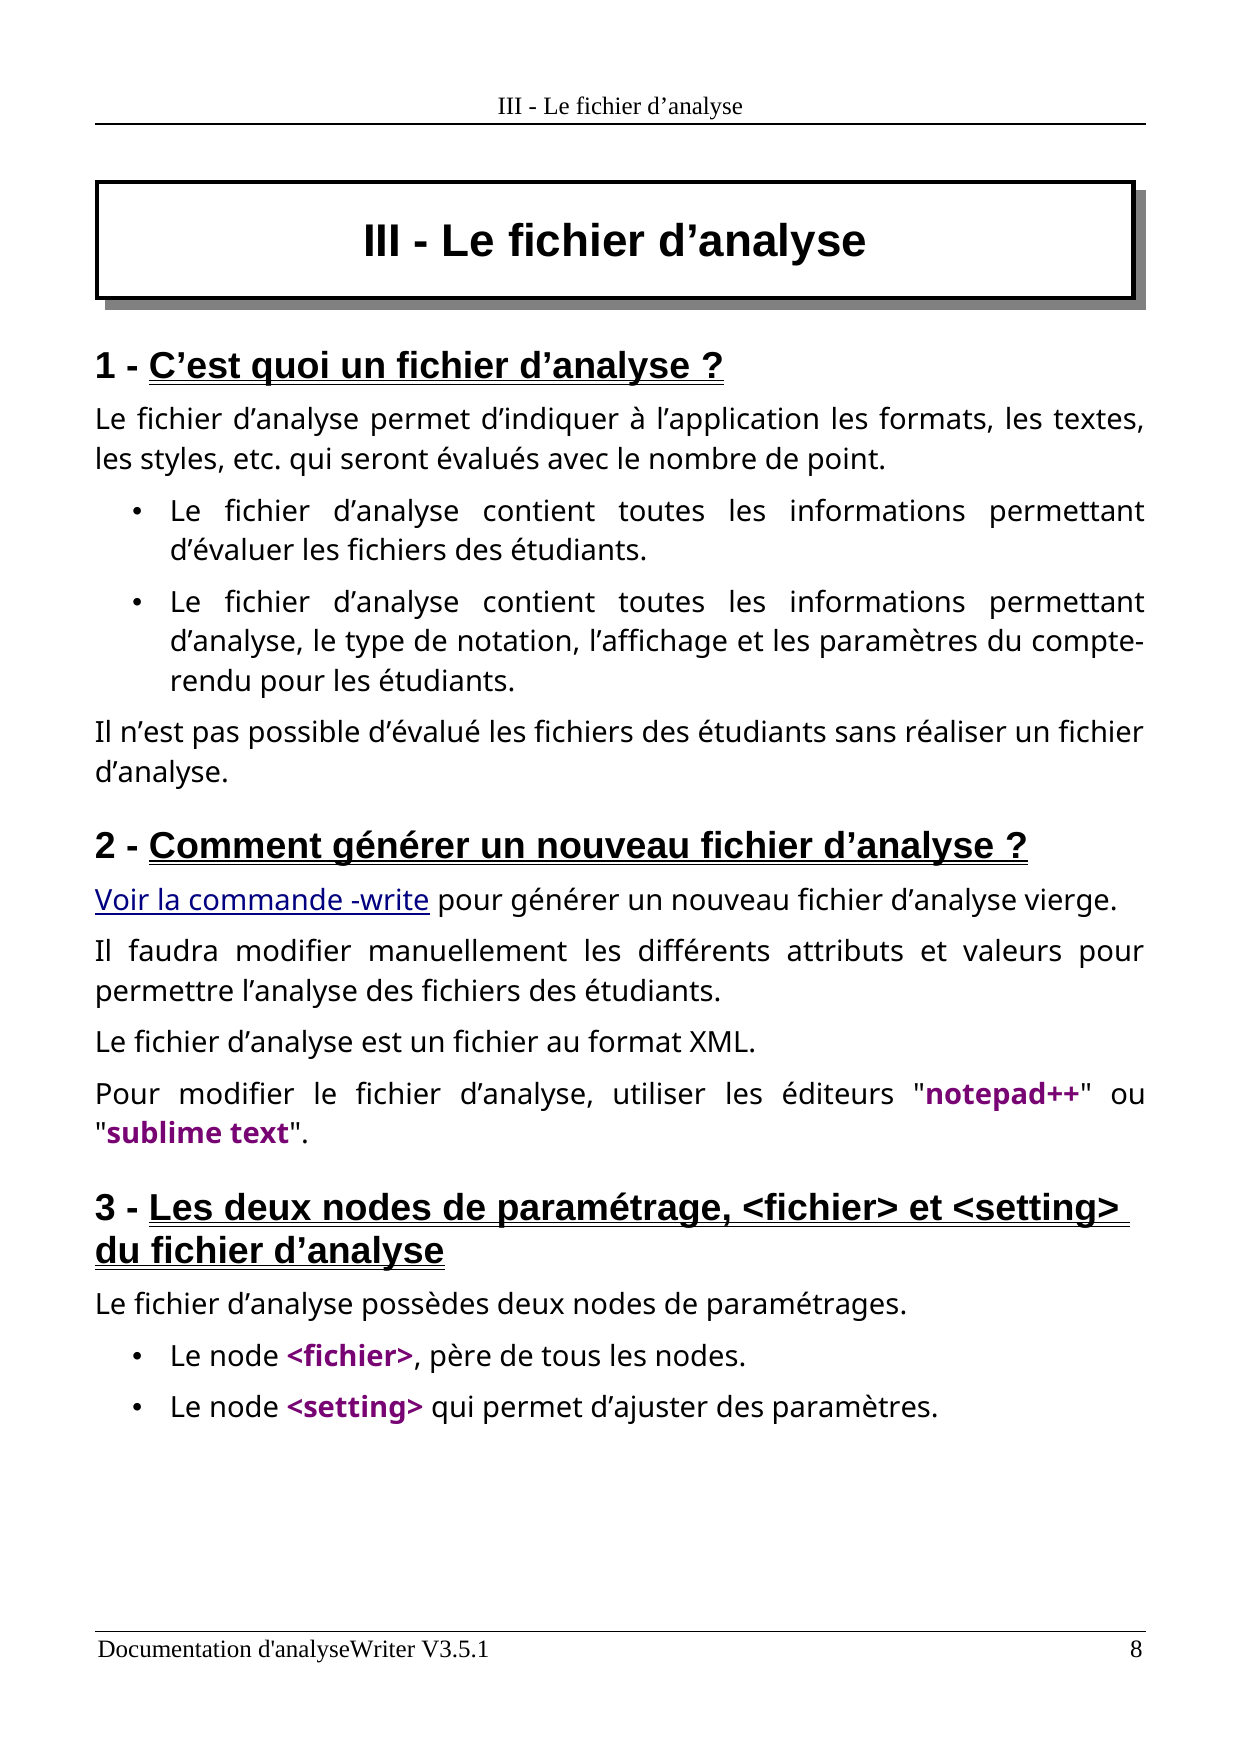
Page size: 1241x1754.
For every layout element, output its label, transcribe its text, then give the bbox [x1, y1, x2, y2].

subtitle C’est quoi un fichier d’analyse ? [94, 343, 1146, 386]
list Le node <fichier>, père de tous les nodes. [132, 1335, 1146, 1375]
text Le fichier d’analyse permet d’indiquer à l’application les formats, les textes, les styles, etc. qui seront évalués avec le nombre de point. [94, 399, 1146, 478]
subtitle Comment générer un nouveau fichier d’analyse ? [94, 823, 1146, 867]
list Le node <setting> qui permet d’ajuster des paramètres. [132, 1386, 1146, 1426]
list Le fichier d’analyse contient toutes les informations permettant d’analyse, le type de notation, l’affichage et les paramètres du compte-rendu pour les étudiants. [132, 581, 1146, 700]
subtitle Les deux nodes de paramétrage, <fichier> et <setting> du fichier d’analyse [94, 1185, 1146, 1271]
text Il faudra modifier manuellement les différents attributs et valeurs pour permettre l’analyse des fichiers des étudiants. [94, 931, 1146, 1010]
text Le fichier d’analyse est un fichier au format XML. [94, 1022, 1146, 1061]
text Pour modifier le fichier d’analyse, utiliser les éditeurs "notepad++" ou "sublime text". [94, 1073, 1146, 1152]
text Voir la commande -write pour générer un nouveau fichier d’analyse vierge. [94, 879, 1146, 919]
subtitle Le fichier d’analyse [99, 184, 1131, 296]
text Il n’est pas possible d’évalué les fichiers des étudiants sans réaliser un fichier d’analyse. [94, 712, 1146, 791]
text Le fichier d’analyse possèdes deux nodes de paramétrages. [94, 1283, 1146, 1323]
list Le fichier d’analyse contient toutes les informations permettant d’évaluer les fichiers des étudiants. [132, 490, 1146, 569]
